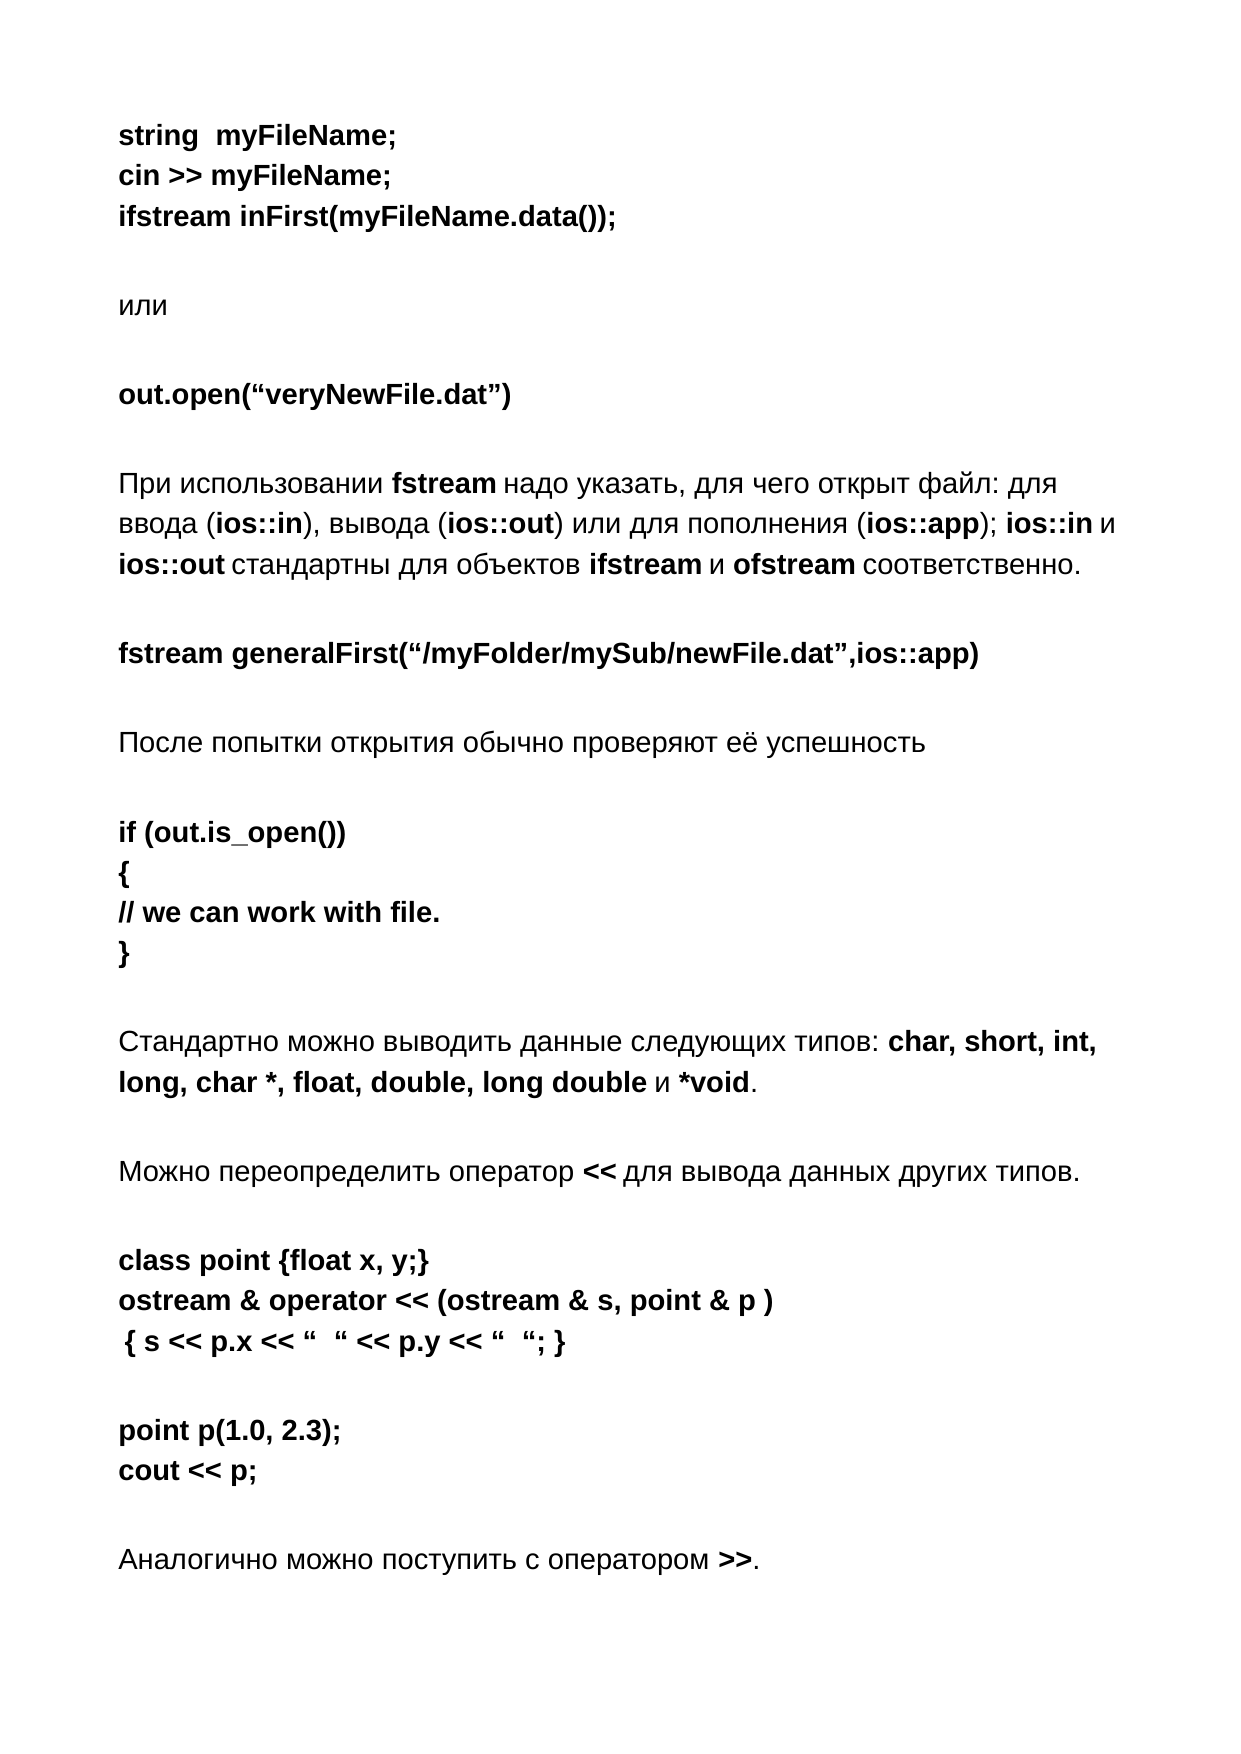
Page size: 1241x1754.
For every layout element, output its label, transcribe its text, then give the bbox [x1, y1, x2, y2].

text Можно переопределить оператор << для вывода данных других типов. [118, 1154, 1122, 1187]
text { s << p.x << “ “ << p.y << “ “; } [118, 1324, 1122, 1357]
text ostream & operator << (ostream & s, point & p ) [118, 1283, 1122, 1317]
text cout << p; [118, 1453, 1122, 1487]
text out.open(“veryNewFile.dat”) [118, 377, 1122, 411]
text или [118, 288, 1122, 321]
text class point {float x, y;} [118, 1243, 1122, 1277]
text ifstream inFirst(myFileName.data()); [118, 198, 1122, 232]
text После попытки открытия обычно проверяют её успешность [118, 725, 1122, 759]
text point p(1.0, 2.3); [118, 1413, 1122, 1446]
text { [118, 855, 1122, 888]
text Аналогично можно поступить с оператором >>. [118, 1542, 1122, 1576]
text При использовании fstream надо указать, для чего открыт файл: для ввода (ios::in), вывода (ios::out) или для пополнения (ios::app); ios::in и ios::out стандартны для объектов ifstream и ofstream соответственно. [118, 466, 1122, 580]
text cin >> myFileName; [118, 158, 1122, 192]
text Стандартно можно выводить данные следующих типов: char, short, int, long, char *, float, double, long double и *void. [118, 1024, 1122, 1098]
text if (out.is_open()) [118, 814, 1122, 848]
text // we can work with file. [118, 895, 1122, 928]
text fstream generalFirst(“/myFolder/mySub/newFile.dat”,ios::app) [118, 636, 1122, 669]
text } [118, 935, 1122, 969]
text string myFileName; [118, 118, 1122, 152]
